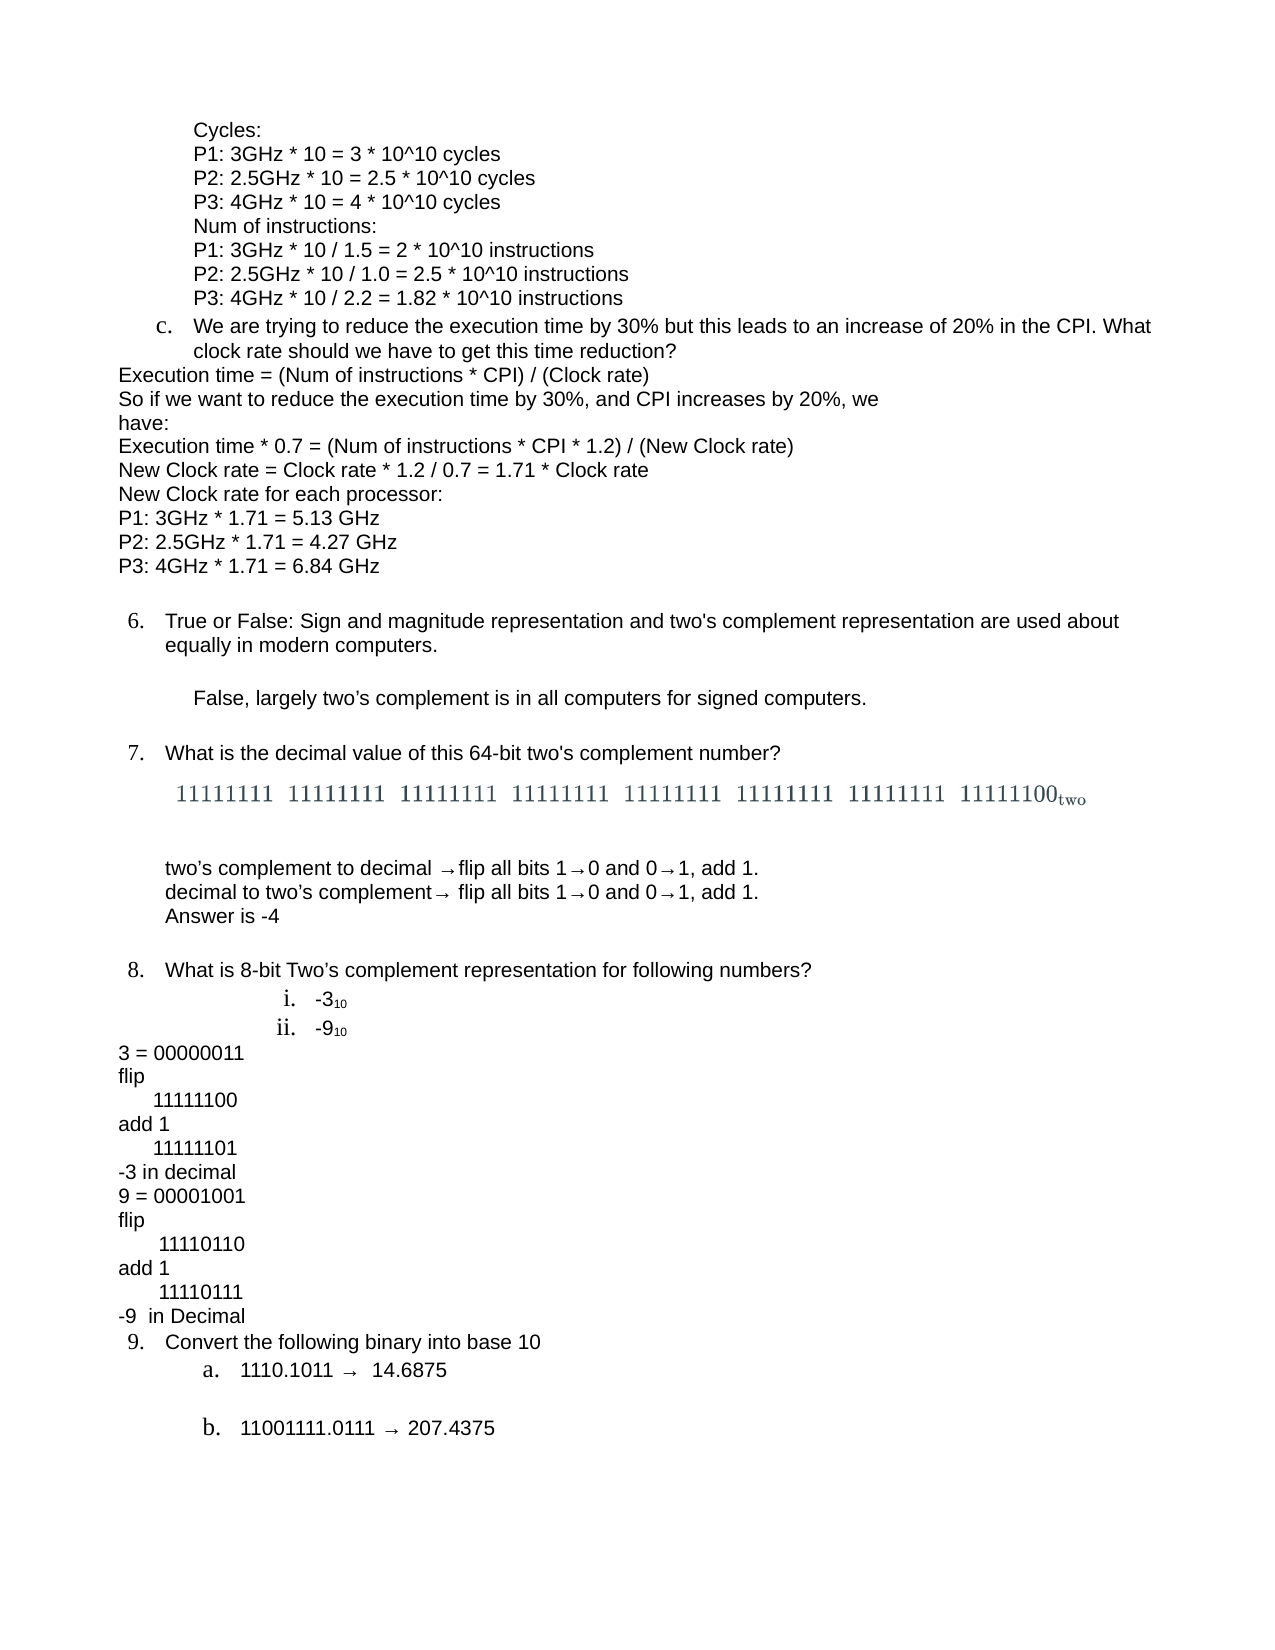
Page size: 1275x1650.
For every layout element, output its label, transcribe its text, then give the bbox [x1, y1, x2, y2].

text So if we want to reduce the execution time by 30%, and CPI increases by 20%, we [118, 386, 1157, 410]
list 11110110 [118, 1232, 1157, 1256]
list 3 = 00000011 [118, 1040, 1157, 1064]
list 11111101 [118, 1136, 1157, 1160]
list flip [118, 1208, 1157, 1232]
text False, largely two’s complement is in all computers for signed computers. [193, 686, 1157, 710]
list add 1 [118, 1256, 1157, 1280]
text New Clock rate for each processor: [118, 482, 1157, 506]
list We are trying to reduce the execution time by 30% but this leads to an increase of 20% in the CPI. What clock rate should we have to get this time reduction? [156, 310, 1157, 362]
list What is 8-bit Two’s complement representation for following numbers? [127, 957, 1157, 983]
list add 1 [118, 1112, 1157, 1136]
list 1110.1011 → 14.6875 [202, 1354, 1157, 1383]
text P1: 3GHz * 1.71 = 5.13 GHz [118, 506, 1157, 530]
text P3: 4GHz * 1.71 = 6.84 GHz [118, 554, 1157, 578]
text have: [118, 410, 1157, 434]
list two’s complement to decimal →flip all bits 1→0 and 0→1, add 1. [165, 856, 1157, 880]
list decimal to two’s complement→ flip all bits 1→0 and 0→1, add 1. [165, 880, 1157, 904]
text Execution time = (Num of instructions * CPI) / (Clock rate) [118, 362, 1157, 386]
list -910 [296, 1012, 1157, 1040]
list -3 in decimal [118, 1160, 1157, 1184]
list Convert the following binary into base 10 [127, 1328, 1157, 1354]
list -310 [296, 983, 1157, 1012]
list flip [118, 1064, 1157, 1088]
list 11001111.0111 → 207.4375 [202, 1412, 1157, 1441]
text Execution time * 0.7 = (Num of instructions * CPI * 1.2) / (New Clock rate) [118, 434, 1157, 458]
list What is the decimal value of this 64-bit two's complement number? [127, 739, 1157, 765]
list Cycles: P1: 3GHz * 10 = 3 * 10^10 cycles P2: 2.5GHz * 10 = 2.5 * 10^10 cycles P3: 4GHz * 10 = 4 * 10^10 cycles Num of instructions: P1: 3GHz * 10 / 1.5 = 2 * 10^10 instructions P2: 2.5GHz * 10 / 1.0 = 2.5 * 10^10 instructions P3: 4GHz * 10 / 2.2 = 1.82 * 10^10 instructions [156, 118, 1157, 310]
list 11110111 [118, 1280, 1157, 1304]
list -9 in Decimal [118, 1304, 1157, 1328]
list 9 = 00001001 [118, 1184, 1157, 1208]
list 11111100 [118, 1088, 1157, 1112]
text New Clock rate = Clock rate * 1.2 / 0.7 = 1.71 * Clock rate [118, 458, 1157, 482]
text P2: 2.5GHz * 1.71 = 4.27 GHz [118, 530, 1157, 554]
picture [165, 765, 1103, 832]
list True or False: Sign and magnitude representation and two's complement representation are used about equally in modern computers. [127, 607, 1157, 657]
list Answer is -4 [165, 904, 1157, 928]
